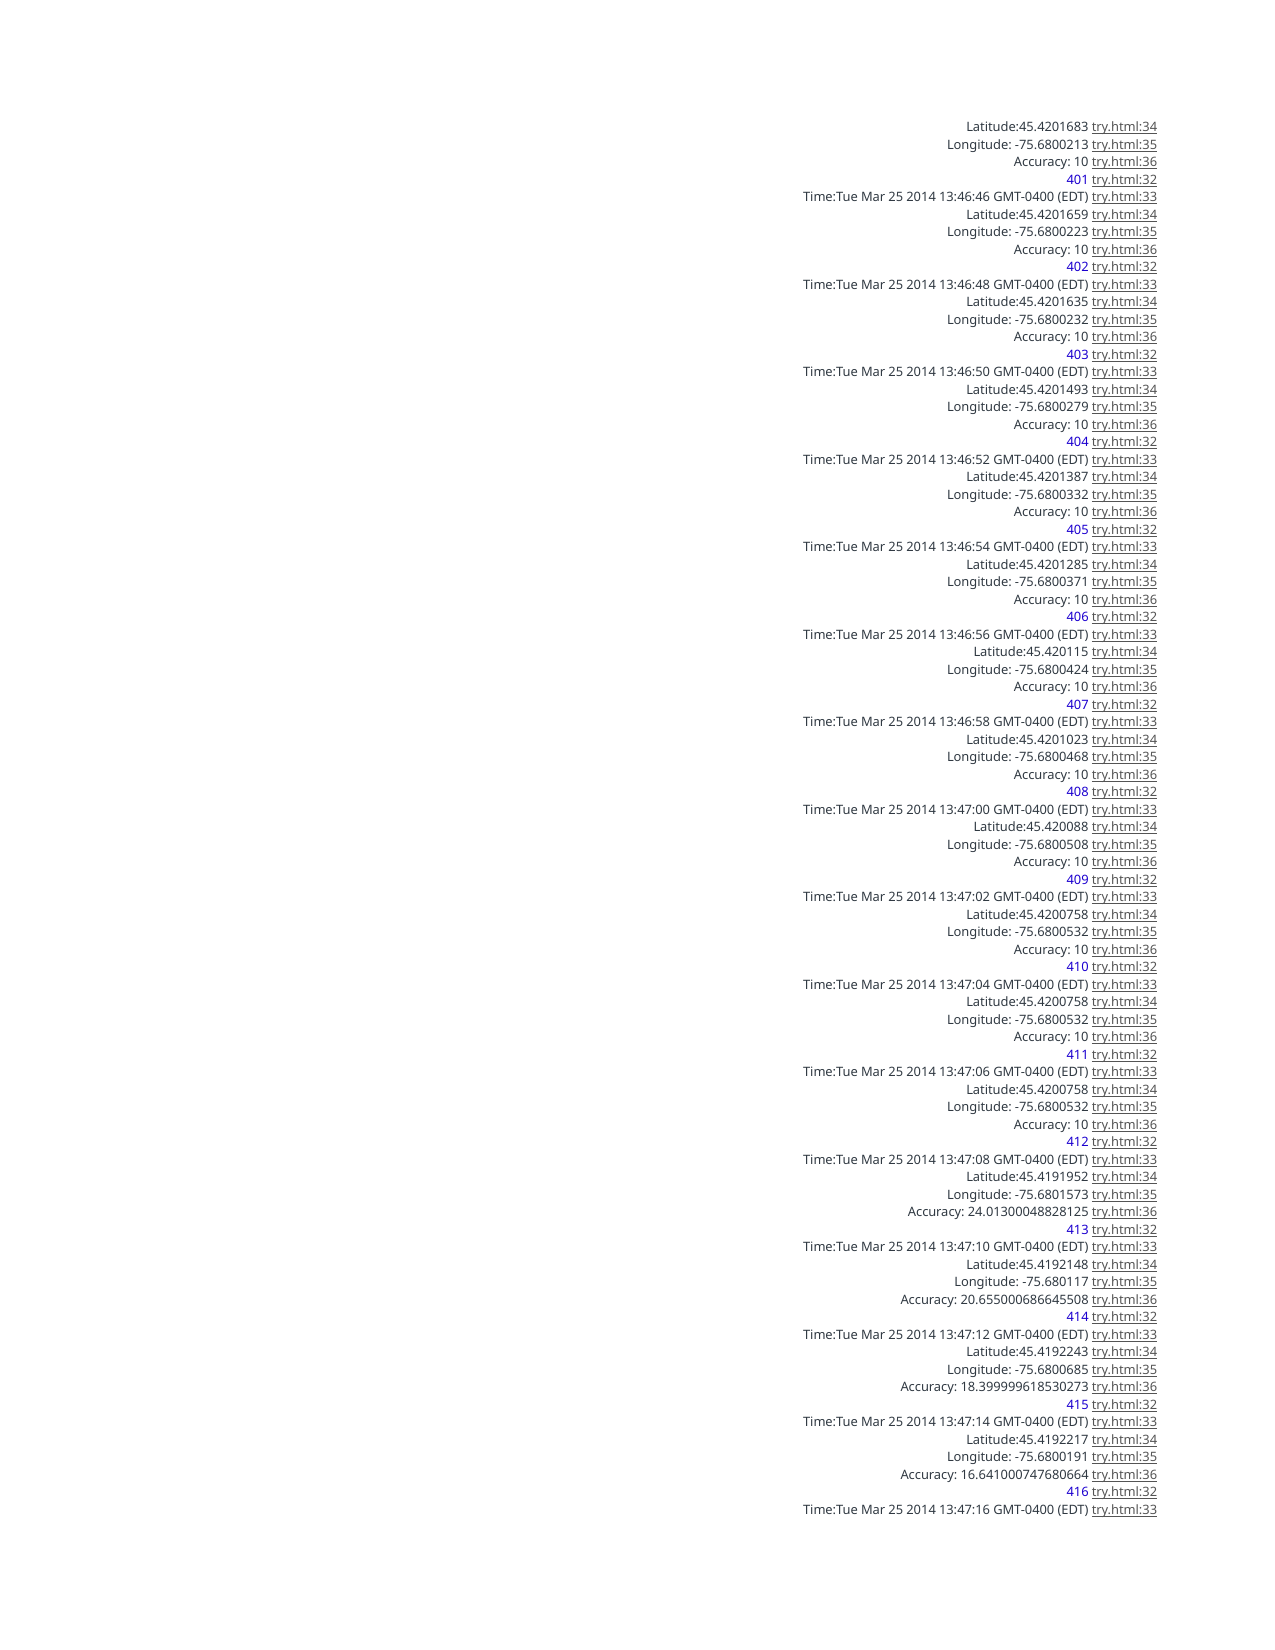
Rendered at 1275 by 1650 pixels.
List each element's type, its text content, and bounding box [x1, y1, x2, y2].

text Accuracy: 24.01300048828125 try.html:36 [151, 1203, 1157, 1221]
text 404 try.html:32 [151, 433, 1157, 451]
text Latitude:45.4201387 try.html:34 [151, 468, 1157, 486]
text Longitude: -75.6800508 try.html:35 [151, 836, 1157, 853]
text 402 try.html:32 [151, 258, 1157, 276]
text Longitude: -75.6800213 try.html:35 [151, 136, 1157, 153]
text Longitude: -75.6800232 try.html:35 [151, 311, 1157, 328]
text Time:Tue Mar 25 2014 13:47:14 GMT-0400 (EDT) try.html:33 [151, 1413, 1157, 1431]
text Accuracy: 20.655000686645508 try.html:36 [151, 1291, 1157, 1308]
text 414 try.html:32 [151, 1308, 1157, 1326]
text Longitude: -75.6801573 try.html:35 [151, 1186, 1157, 1203]
text Accuracy: 10 try.html:36 [151, 941, 1157, 958]
text Accuracy: 10 try.html:36 [151, 678, 1157, 696]
text Longitude: -75.6800371 try.html:35 [151, 573, 1157, 591]
text Latitude:45.4200758 try.html:34 [151, 906, 1157, 923]
text Accuracy: 10 try.html:36 [151, 766, 1157, 783]
text Longitude: -75.6800424 try.html:35 [151, 661, 1157, 678]
text Longitude: -75.6800332 try.html:35 [151, 486, 1157, 503]
text Latitude:45.4200758 try.html:34 [151, 1081, 1157, 1098]
text 416 try.html:32 [151, 1483, 1157, 1501]
text Latitude:45.4192148 try.html:34 [151, 1256, 1157, 1273]
text Accuracy: 10 try.html:36 [151, 1116, 1157, 1133]
text Time:Tue Mar 25 2014 13:46:48 GMT-0400 (EDT) try.html:33 [151, 276, 1157, 293]
text 409 try.html:32 [151, 871, 1157, 888]
text Time:Tue Mar 25 2014 13:46:46 GMT-0400 (EDT) try.html:33 [151, 188, 1157, 206]
text Latitude:45.4201285 try.html:34 [151, 556, 1157, 573]
text Latitude:45.4201659 try.html:34 [151, 206, 1157, 223]
text Longitude: -75.6800223 try.html:35 [151, 223, 1157, 241]
text Time:Tue Mar 25 2014 13:46:54 GMT-0400 (EDT) try.html:33 [151, 538, 1157, 556]
text Longitude: -75.6800279 try.html:35 [151, 398, 1157, 416]
text 405 try.html:32 [151, 521, 1157, 538]
text Longitude: -75.6800468 try.html:35 [151, 748, 1157, 766]
text Time:Tue Mar 25 2014 13:47:10 GMT-0400 (EDT) try.html:33 [151, 1238, 1157, 1256]
text Time:Tue Mar 25 2014 13:46:56 GMT-0400 (EDT) try.html:33 [151, 626, 1157, 643]
text Longitude: -75.6800532 try.html:35 [151, 923, 1157, 941]
text Latitude:45.4201493 try.html:34 [151, 381, 1157, 398]
text Accuracy: 10 try.html:36 [151, 241, 1157, 258]
text Longitude: -75.6800532 try.html:35 [151, 1098, 1157, 1116]
text 401 try.html:32 [151, 171, 1157, 188]
text Latitude:45.4192243 try.html:34 [151, 1343, 1157, 1361]
text Accuracy: 10 try.html:36 [151, 1028, 1157, 1046]
text Latitude:45.4191952 try.html:34 [151, 1168, 1157, 1186]
text Latitude:45.420115 try.html:34 [151, 643, 1157, 661]
text 415 try.html:32 [151, 1396, 1157, 1413]
text 407 try.html:32 [151, 696, 1157, 713]
text Time:Tue Mar 25 2014 13:47:02 GMT-0400 (EDT) try.html:33 [151, 888, 1157, 906]
text Accuracy: 10 try.html:36 [151, 591, 1157, 608]
text Time:Tue Mar 25 2014 13:46:58 GMT-0400 (EDT) try.html:33 [151, 713, 1157, 731]
text Time:Tue Mar 25 2014 13:47:16 GMT-0400 (EDT) try.html:33 [151, 1501, 1157, 1518]
text 410 try.html:32 [151, 958, 1157, 976]
text Latitude:45.420088 try.html:34 [151, 818, 1157, 836]
text Accuracy: 10 try.html:36 [151, 503, 1157, 521]
text 408 try.html:32 [151, 783, 1157, 801]
text Accuracy: 10 try.html:36 [151, 153, 1157, 171]
text Time:Tue Mar 25 2014 13:47:04 GMT-0400 (EDT) try.html:33 [151, 976, 1157, 993]
text 411 try.html:32 [151, 1046, 1157, 1063]
text Longitude: -75.6800685 try.html:35 [151, 1361, 1157, 1378]
text 406 try.html:32 [151, 608, 1157, 626]
text Accuracy: 18.399999618530273 try.html:36 [151, 1378, 1157, 1396]
text Accuracy: 10 try.html:36 [151, 416, 1157, 433]
text 412 try.html:32 [151, 1133, 1157, 1151]
text Accuracy: 10 try.html:36 [151, 328, 1157, 346]
text Longitude: -75.6800191 try.html:35 [151, 1448, 1157, 1466]
text Time:Tue Mar 25 2014 13:46:52 GMT-0400 (EDT) try.html:33 [151, 451, 1157, 468]
text Accuracy: 10 try.html:36 [151, 853, 1157, 871]
text Longitude: -75.6800532 try.html:35 [151, 1011, 1157, 1028]
text Time:Tue Mar 25 2014 13:47:00 GMT-0400 (EDT) try.html:33 [151, 801, 1157, 818]
text Latitude:45.4201683 try.html:34 [151, 118, 1157, 136]
text Time:Tue Mar 25 2014 13:46:50 GMT-0400 (EDT) try.html:33 [151, 363, 1157, 381]
text Time:Tue Mar 25 2014 13:47:08 GMT-0400 (EDT) try.html:33 [151, 1151, 1157, 1168]
text Latitude:45.4201635 try.html:34 [151, 293, 1157, 311]
text 413 try.html:32 [151, 1221, 1157, 1238]
text Time:Tue Mar 25 2014 13:47:06 GMT-0400 (EDT) try.html:33 [151, 1063, 1157, 1081]
text 403 try.html:32 [151, 346, 1157, 363]
text Accuracy: 16.641000747680664 try.html:36 [151, 1466, 1157, 1483]
text Latitude:45.4192217 try.html:34 [151, 1431, 1157, 1448]
text Longitude: -75.680117 try.html:35 [151, 1273, 1157, 1291]
text Latitude:45.4201023 try.html:34 [151, 731, 1157, 748]
text Time:Tue Mar 25 2014 13:47:12 GMT-0400 (EDT) try.html:33 [151, 1326, 1157, 1343]
text Latitude:45.4200758 try.html:34 [151, 993, 1157, 1011]
